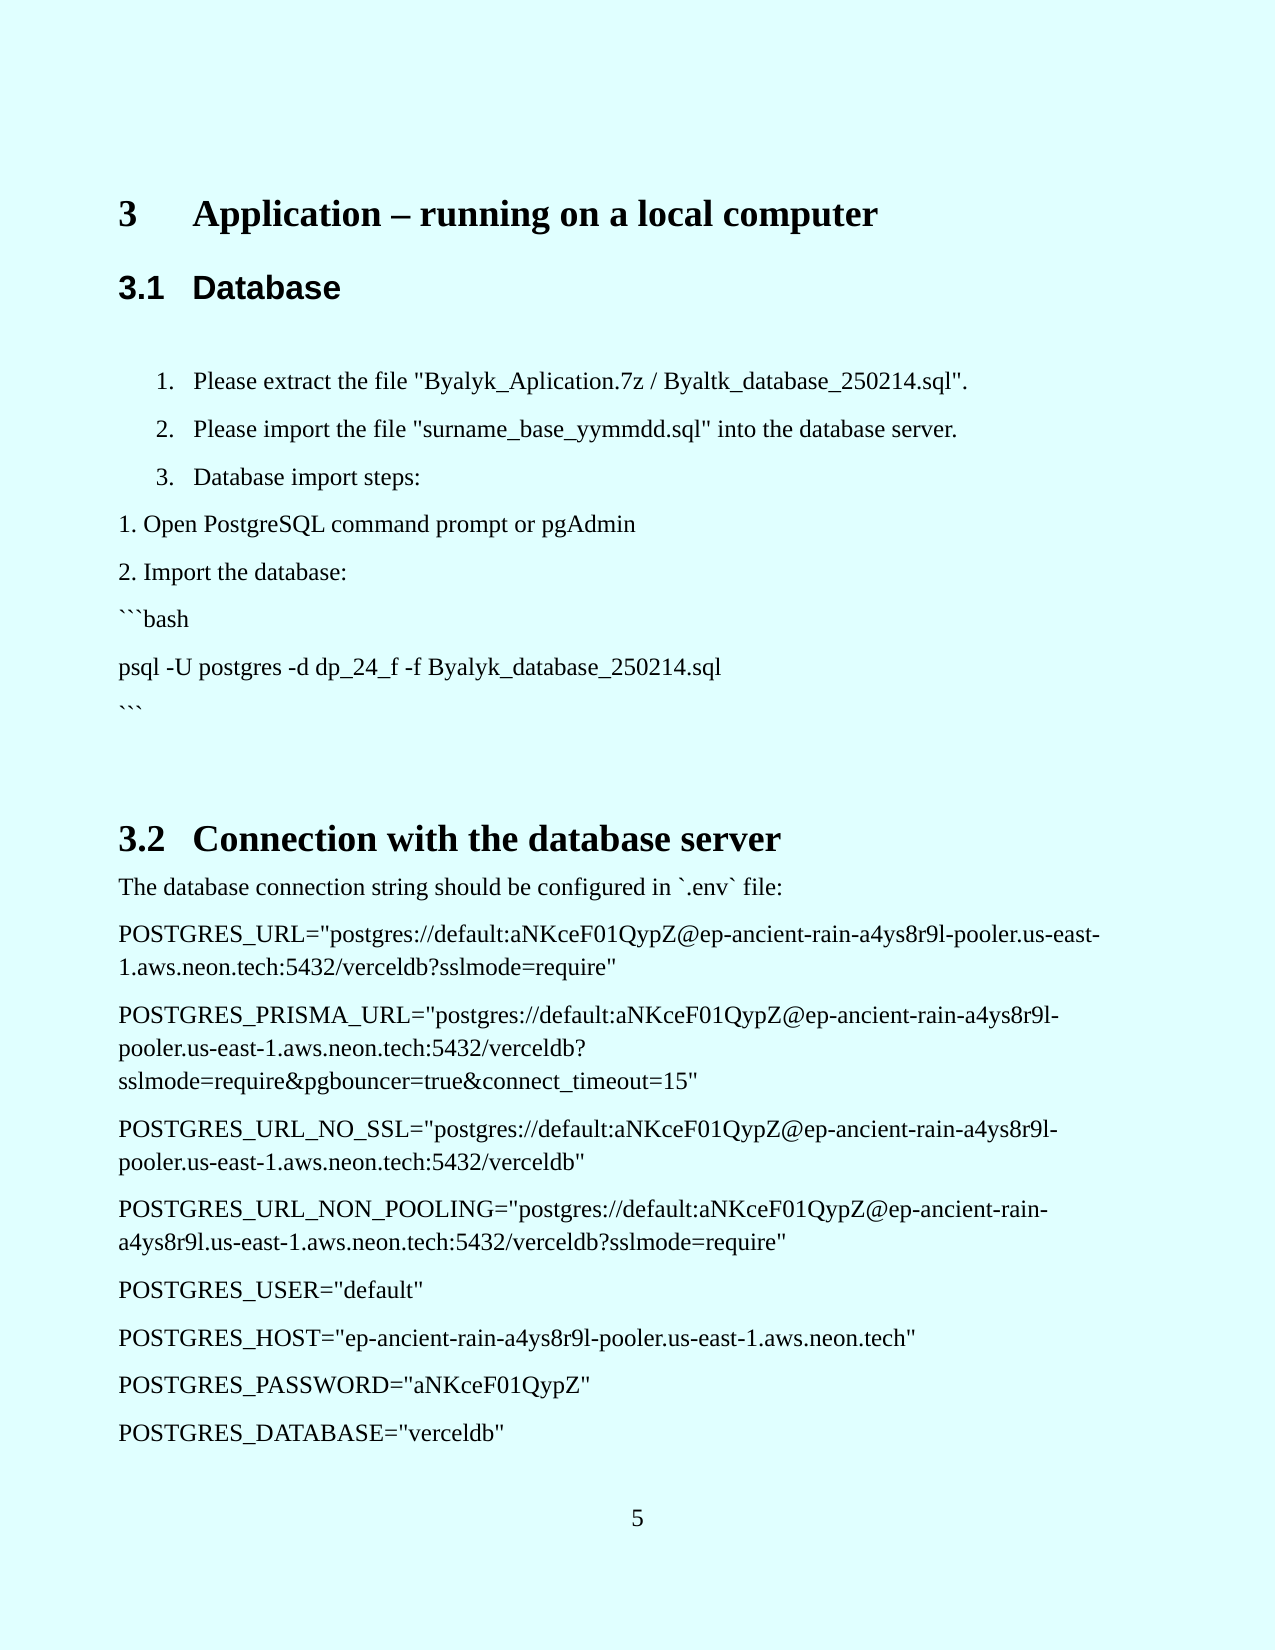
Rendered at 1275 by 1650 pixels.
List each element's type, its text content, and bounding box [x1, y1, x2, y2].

subtitle Database [118, 268, 1157, 306]
list Please extract the file "Byalyk_Aplication.7z / Byaltk_database_250214.sql". [156, 366, 1157, 395]
text POSTGRES_PRISMA_URL="postgres://default:aNKceF01QypZ@ep-ancient-rain-a4ys8r9l-pooler.us-east-1.aws.neon.tech:5432/verceldb?sslmode=require&pgbouncer=true&connect_timeout=15" [118, 1000, 1157, 1095]
text ``` [118, 700, 1157, 728]
text POSTGRES_URL="postgres://default:aNKceF01QypZ@ep-ancient-rain-a4ys8r9l-pooler.us-east-1.aws.neon.tech:5432/verceldb?sslmode=require" [118, 919, 1157, 981]
text POSTGRES_HOST="ep-ancient-rain-a4ys8r9l-pooler.us-east-1.aws.neon.tech" [118, 1323, 1157, 1351]
subtitle Connection with the database server [118, 816, 1157, 859]
text POSTGRES_USER="default" [118, 1275, 1157, 1304]
text POSTGRES_URL_NO_SSL="postgres://default:aNKceF01QypZ@ep-ancient-rain-a4ys8r9l-pooler.us-east-1.aws.neon.tech:5432/verceldb" [118, 1114, 1157, 1176]
list Please import the file "surname_base_yymmdd.sql" into the database server. [156, 414, 1157, 443]
text 2. Import the database: [118, 557, 1157, 586]
text psql -U postgres -d dp_24_f -f Byalyk_database_250214.sql [118, 652, 1157, 681]
text POSTGRES_DATABASE="verceldb" [118, 1418, 1157, 1447]
text POSTGRES_URL_NON_POOLING="postgres://default:aNKceF01QypZ@ep-ancient-rain-a4ys8r9l.us-east-1.aws.neon.tech:5432/verceldb?sslmode=require" [118, 1194, 1157, 1256]
text POSTGRES_PASSWORD="aNKceF01QypZ" [118, 1370, 1157, 1399]
subtitle Application – running on a local computer [118, 191, 1157, 234]
text The database connection string should be configured in `.env` file: [118, 872, 1157, 901]
list Database import steps: [156, 462, 1157, 490]
text 1. Open PostgreSQL command prompt or pgAdmin [118, 509, 1157, 538]
text ```bash [118, 604, 1157, 633]
